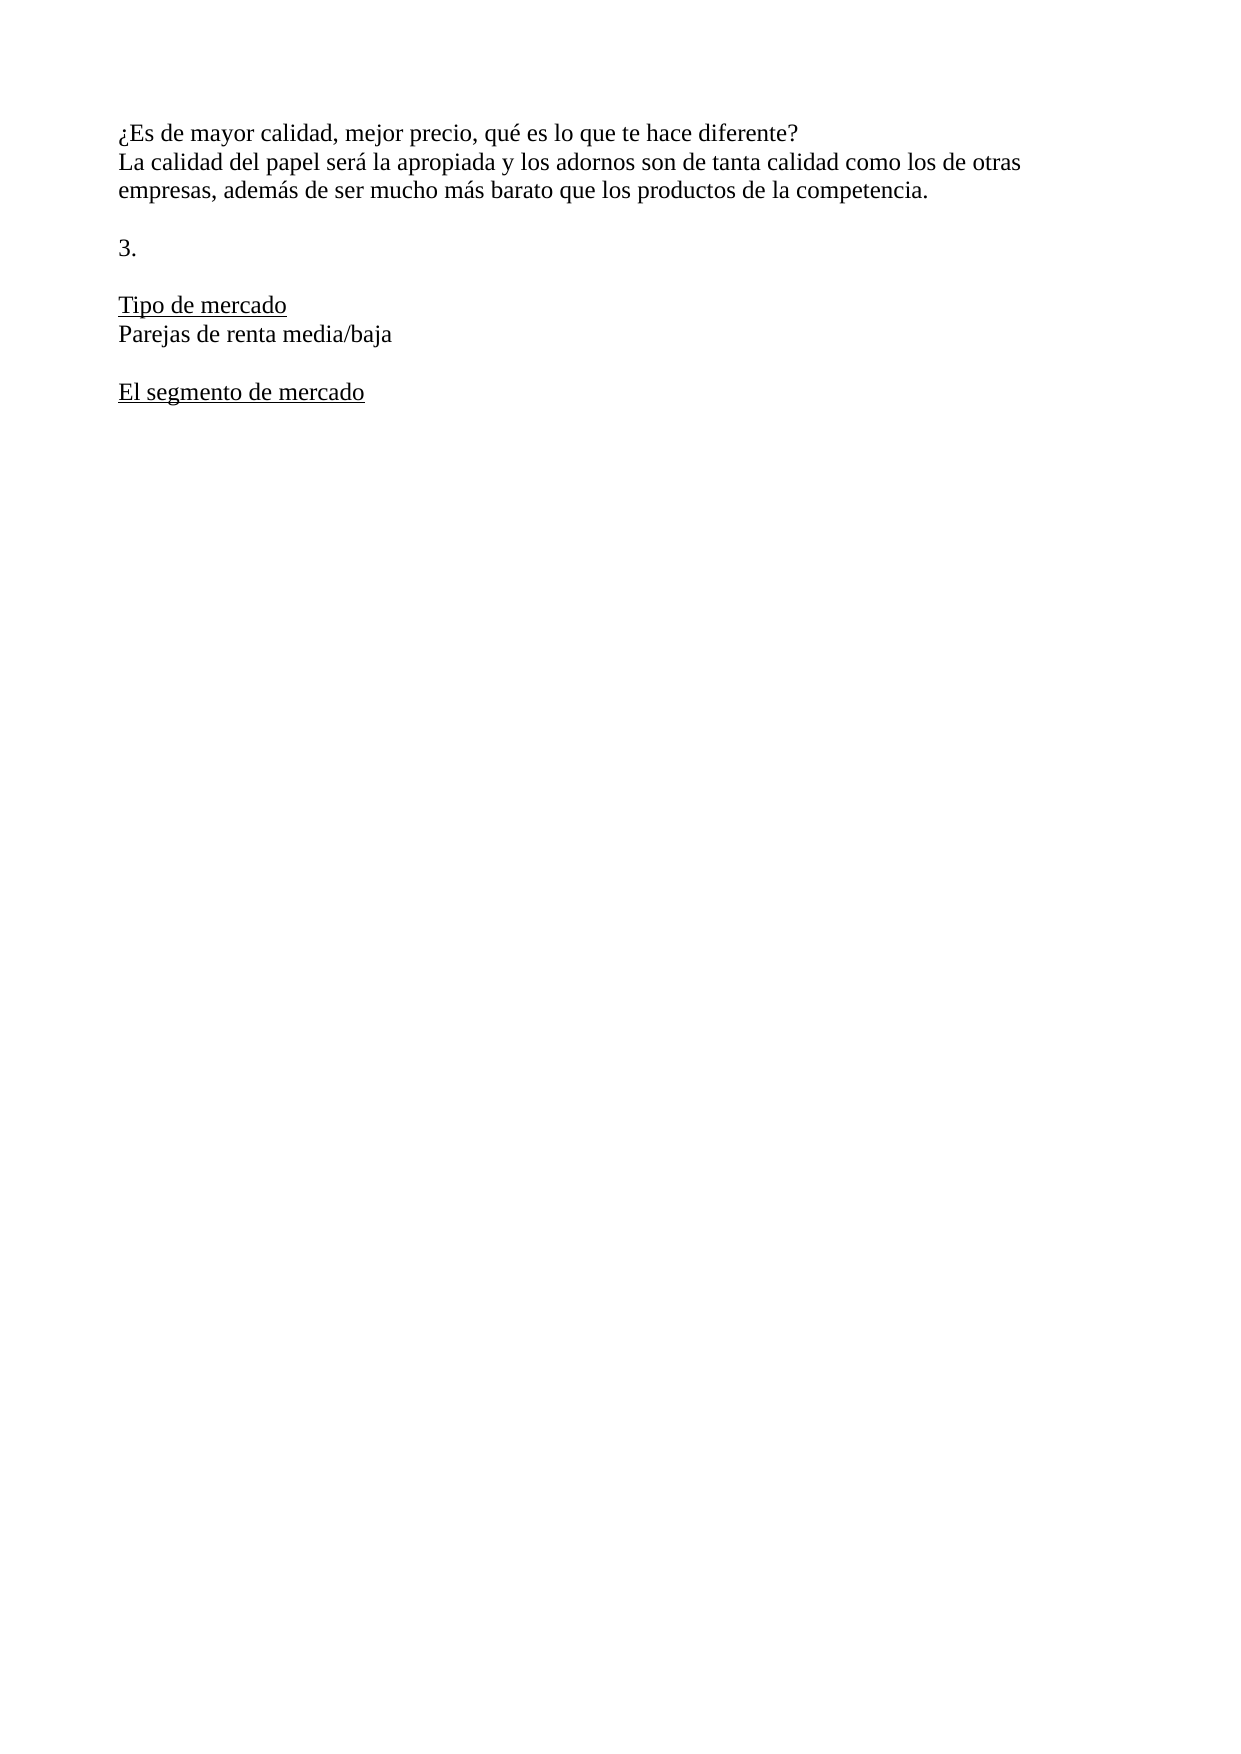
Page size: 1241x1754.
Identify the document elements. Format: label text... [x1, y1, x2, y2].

text El segmento de mercado [118, 377, 1122, 406]
text 3. [118, 233, 1122, 262]
text ¿Es de mayor calidad, mejor precio, qué es lo que te hace diferente? [118, 118, 1122, 147]
text La calidad del papel será la apropiada y los adornos son de tanta calidad como los de otras empresas, además de ser mucho más barato que los productos de la competencia. [118, 147, 1122, 204]
text Parejas de renta media/baja [118, 319, 1122, 348]
text Tipo de mercado [118, 291, 1122, 319]
